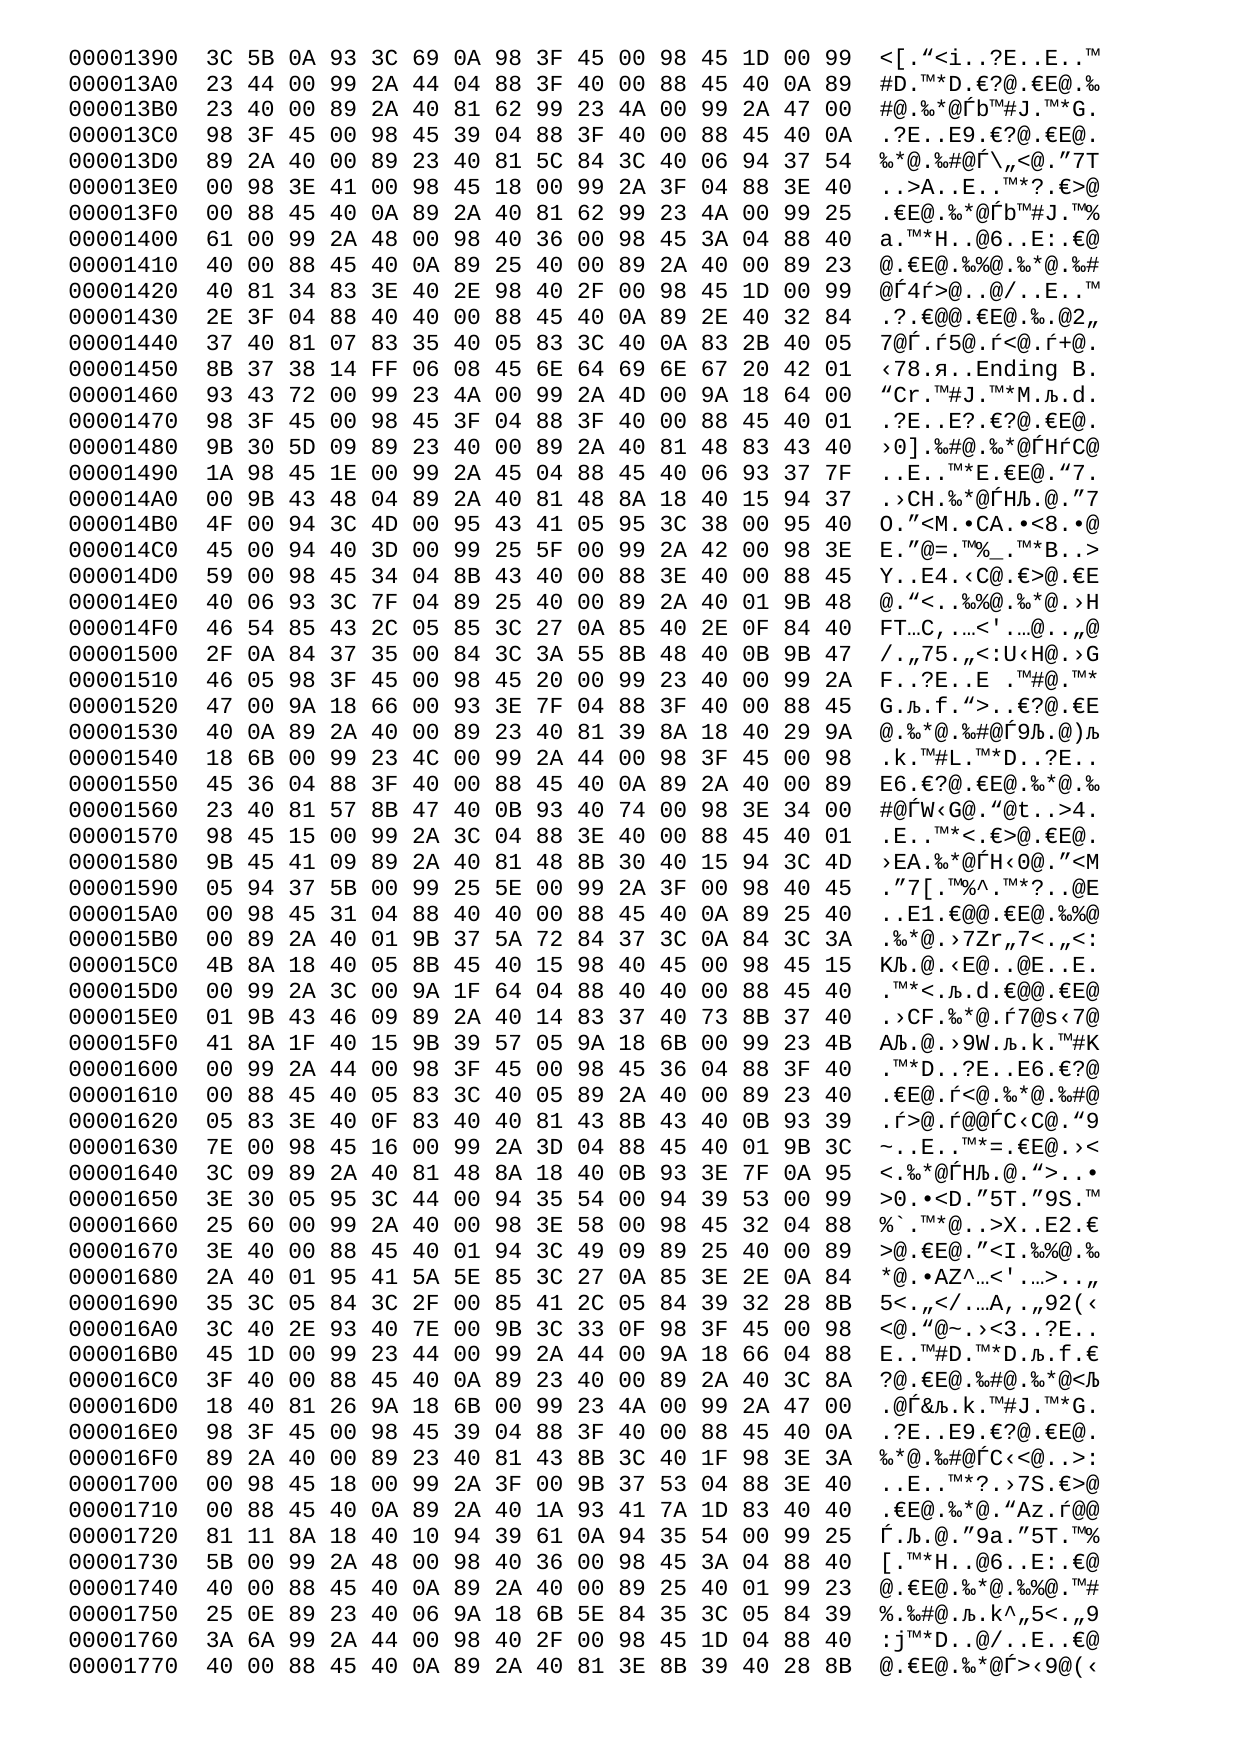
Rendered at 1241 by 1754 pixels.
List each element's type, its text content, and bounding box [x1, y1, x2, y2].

text 00001770 40 00 88 45 40 0A 89 2A 40 81 3E 8B 39 40 28 8B @.€E@.‰*@Ѓ>‹9@(‹ [68, 1654, 1167, 1680]
text 00001400 61 00 99 2A 48 00 98 40 36 00 98 45 3A 04 88 40 a.™*H..@6..E:.€@ [68, 227, 1167, 253]
text 00001680 2A 40 01 95 41 5A 5E 85 3C 27 0A 85 3E 2E 0A 84 *@.•AZ^…<'.…>..„ [68, 1265, 1167, 1291]
text 000014D0 59 00 98 45 34 04 8B 43 40 00 88 3E 40 00 88 45 Y..E4.‹C@.€>@.€E [68, 565, 1167, 591]
text 00001490 1A 98 45 1E 00 99 2A 45 04 88 45 40 06 93 37 7F ..E..™*E.€E@.“7. [68, 461, 1167, 487]
text 00001550 45 36 04 88 3F 40 00 88 45 40 0A 89 2A 40 00 89 E6.€?@.€E@.‰*@.‰ [68, 772, 1167, 798]
text 00001570 98 45 15 00 99 2A 3C 04 88 3E 40 00 88 45 40 01 .E..™*<.€>@.€E@. [68, 824, 1167, 850]
text 000014A0 00 9B 43 48 04 89 2A 40 81 48 8A 18 40 15 94 37 .›CH.‰*@ЃHЉ.@.”7 [68, 487, 1167, 513]
text 000016B0 45 1D 00 99 23 44 00 99 2A 44 00 9A 18 66 04 88 E..™#D.™*D.љ.f.€ [68, 1343, 1167, 1369]
text 00001440 37 40 81 07 83 35 40 05 83 3C 40 0A 83 2B 40 05 7@Ѓ.ѓ5@.ѓ<@.ѓ+@. [68, 331, 1167, 357]
text 00001710 00 88 45 40 0A 89 2A 40 1A 93 41 7A 1D 83 40 40 .€E@.‰*@.“Az.ѓ@@ [68, 1498, 1167, 1524]
text 00001390 3C 5B 0A 93 3C 69 0A 98 3F 45 00 98 45 1D 00 99 <[.“<i..?E..E..™ [68, 46, 1167, 72]
text 000013E0 00 98 3E 41 00 98 45 18 00 99 2A 3F 04 88 3E 40 ..>A..E..™*?.€>@ [68, 176, 1167, 202]
text 000014F0 46 54 85 43 2C 05 85 3C 27 0A 85 40 2E 0F 84 40 FT…C,.…<'.…@..„@ [68, 617, 1167, 642]
text 00001660 25 60 00 99 2A 40 00 98 3E 58 00 98 45 32 04 88 %`.™*@..>X..E2.€ [68, 1213, 1167, 1239]
text 00001730 5B 00 99 2A 48 00 98 40 36 00 98 45 3A 04 88 40 [.™*H..@6..E:.€@ [68, 1550, 1167, 1576]
text 000015B0 00 89 2A 40 01 9B 37 5A 72 84 37 3C 0A 84 3C 3A .‰*@.›7Zr„7<.„<: [68, 928, 1167, 954]
text 00001610 00 88 45 40 05 83 3C 40 05 89 2A 40 00 89 23 40 .€E@.ѓ<@.‰*@.‰#@ [68, 1083, 1167, 1109]
text 00001640 3C 09 89 2A 40 81 48 8A 18 40 0B 93 3E 7F 0A 95 <.‰*@ЃHЉ.@.“>..• [68, 1161, 1167, 1187]
text 00001760 3A 6A 99 2A 44 00 98 40 2F 00 98 45 1D 04 88 40 :j™*D..@/..E..€@ [68, 1628, 1167, 1654]
text 000013B0 23 40 00 89 2A 40 81 62 99 23 4A 00 99 2A 47 00 #@.‰*@Ѓb™#J.™*G. [68, 98, 1167, 124]
text 000014E0 40 06 93 3C 7F 04 89 25 40 00 89 2A 40 01 9B 48 @.“<..‰%@.‰*@.›H [68, 591, 1167, 617]
text 000013A0 23 44 00 99 2A 44 04 88 3F 40 00 88 45 40 0A 89 #D.™*D.€?@.€E@.‰ [68, 72, 1167, 98]
text 000016E0 98 3F 45 00 98 45 39 04 88 3F 40 00 88 45 40 0A .?E..E9.€?@.€E@. [68, 1421, 1167, 1447]
text 00001590 05 94 37 5B 00 99 25 5E 00 99 2A 3F 00 98 40 45 .”7[.™%^.™*?..@E [68, 876, 1167, 902]
text 000016F0 89 2A 40 00 89 23 40 81 43 8B 3C 40 1F 98 3E 3A ‰*@.‰#@ЃC‹<@..>: [68, 1447, 1167, 1472]
text 000016C0 3F 40 00 88 45 40 0A 89 23 40 00 89 2A 40 3C 8A ?@.€E@.‰#@.‰*@<Љ [68, 1369, 1167, 1395]
text 000015C0 4B 8A 18 40 05 8B 45 40 15 98 40 45 00 98 45 15 KЉ.@.‹E@..@E..E. [68, 954, 1167, 980]
text 00001450 8B 37 38 14 FF 06 08 45 6E 64 69 6E 67 20 42 01 ‹78.я..Ending B. [68, 357, 1167, 383]
text 000016D0 18 40 81 26 9A 18 6B 00 99 23 4A 00 99 2A 47 00 .@Ѓ&љ.k.™#J.™*G. [68, 1395, 1167, 1421]
text 000015E0 01 9B 43 46 09 89 2A 40 14 83 37 40 73 8B 37 40 .›CF.‰*@.ѓ7@s‹7@ [68, 1006, 1167, 1032]
text 00001700 00 98 45 18 00 99 2A 3F 00 9B 37 53 04 88 3E 40 ..E..™*?.›7S.€>@ [68, 1472, 1167, 1498]
text 000015F0 41 8A 1F 40 15 9B 39 57 05 9A 18 6B 00 99 23 4B AЉ.@.›9W.љ.k.™#K [68, 1032, 1167, 1057]
text 00001560 23 40 81 57 8B 47 40 0B 93 40 74 00 98 3E 34 00 #@ЃW‹G@.“@t..>4. [68, 798, 1167, 824]
text 000014C0 45 00 94 40 3D 00 99 25 5F 00 99 2A 42 00 98 3E E.”@=.™%_.™*B..> [68, 539, 1167, 565]
text 00001690 35 3C 05 84 3C 2F 00 85 41 2C 05 84 39 32 28 8B 5<.„</.…A,.„92(‹ [68, 1291, 1167, 1317]
text 00001670 3E 40 00 88 45 40 01 94 3C 49 09 89 25 40 00 89 >@.€E@.”<I.‰%@.‰ [68, 1239, 1167, 1265]
text 000013D0 89 2A 40 00 89 23 40 81 5C 84 3C 40 06 94 37 54 ‰*@.‰#@Ѓ\„<@.”7T [68, 150, 1167, 176]
text 000013C0 98 3F 45 00 98 45 39 04 88 3F 40 00 88 45 40 0A .?E..E9.€?@.€E@. [68, 124, 1167, 150]
text 00001600 00 99 2A 44 00 98 3F 45 00 98 45 36 04 88 3F 40 .™*D..?E..E6.€?@ [68, 1057, 1167, 1083]
text 00001620 05 83 3E 40 0F 83 40 40 81 43 8B 43 40 0B 93 39 .ѓ>@.ѓ@@ЃC‹C@.“9 [68, 1109, 1167, 1135]
text 00001650 3E 30 05 95 3C 44 00 94 35 54 00 94 39 53 00 99 >0.•<D.”5T.”9S.™ [68, 1187, 1167, 1213]
text 00001410 40 00 88 45 40 0A 89 25 40 00 89 2A 40 00 89 23 @.€E@.‰%@.‰*@.‰# [68, 253, 1167, 279]
text 00001540 18 6B 00 99 23 4C 00 99 2A 44 00 98 3F 45 00 98 .k.™#L.™*D..?E.. [68, 746, 1167, 772]
text 000015D0 00 99 2A 3C 00 9A 1F 64 04 88 40 40 00 88 45 40 .™*<.љ.d.€@@.€E@ [68, 980, 1167, 1006]
text 000016A0 3C 40 2E 93 40 7E 00 9B 3C 33 0F 98 3F 45 00 98 <@.“@~.›<3..?E.. [68, 1317, 1167, 1343]
text 00001720 81 11 8A 18 40 10 94 39 61 0A 94 35 54 00 99 25 Ѓ.Љ.@.”9a.”5T.™% [68, 1524, 1167, 1550]
text 000014B0 4F 00 94 3C 4D 00 95 43 41 05 95 3C 38 00 95 40 O.”<M.•CA.•<8.•@ [68, 513, 1167, 539]
text 00001500 2F 0A 84 37 35 00 84 3C 3A 55 8B 48 40 0B 9B 47 /.„75.„<:U‹H@.›G [68, 642, 1167, 668]
text 00001520 47 00 9A 18 66 00 93 3E 7F 04 88 3F 40 00 88 45 G.љ.f.“>..€?@.€E [68, 694, 1167, 720]
text 00001750 25 0E 89 23 40 06 9A 18 6B 5E 84 35 3C 05 84 39 %.‰#@.љ.k^„5<.„9 [68, 1602, 1167, 1628]
text 00001510 46 05 98 3F 45 00 98 45 20 00 99 23 40 00 99 2A F..?E..E .™#@.™* [68, 668, 1167, 694]
text 00001470 98 3F 45 00 98 45 3F 04 88 3F 40 00 88 45 40 01 .?E..E?.€?@.€E@. [68, 409, 1167, 435]
text 00001740 40 00 88 45 40 0A 89 2A 40 00 89 25 40 01 99 23 @.€E@.‰*@.‰%@.™# [68, 1576, 1167, 1602]
text 00001420 40 81 34 83 3E 40 2E 98 40 2F 00 98 45 1D 00 99 @Ѓ4ѓ>@..@/..E..™ [68, 279, 1167, 305]
text 000013F0 00 88 45 40 0A 89 2A 40 81 62 99 23 4A 00 99 25 .€E@.‰*@Ѓb™#J.™% [68, 202, 1167, 227]
text 000015A0 00 98 45 31 04 88 40 40 00 88 45 40 0A 89 25 40 ..E1.€@@.€E@.‰%@ [68, 902, 1167, 928]
text 00001480 9B 30 5D 09 89 23 40 00 89 2A 40 81 48 83 43 40 ›0].‰#@.‰*@ЃHѓC@ [68, 435, 1167, 461]
text 00001630 7E 00 98 45 16 00 99 2A 3D 04 88 45 40 01 9B 3C ~..E..™*=.€E@.›< [68, 1135, 1167, 1161]
text 00001580 9B 45 41 09 89 2A 40 81 48 8B 30 40 15 94 3C 4D ›EA.‰*@ЃH‹0@.”<M [68, 850, 1167, 876]
text 00001460 93 43 72 00 99 23 4A 00 99 2A 4D 00 9A 18 64 00 “Cr.™#J.™*M.љ.d. [68, 383, 1167, 409]
text 00001430 2E 3F 04 88 40 40 00 88 45 40 0A 89 2E 40 32 84 .?.€@@.€E@.‰.@2„ [68, 305, 1167, 331]
text 00001530 40 0A 89 2A 40 00 89 23 40 81 39 8A 18 40 29 9A @.‰*@.‰#@Ѓ9Љ.@)љ [68, 720, 1167, 746]
